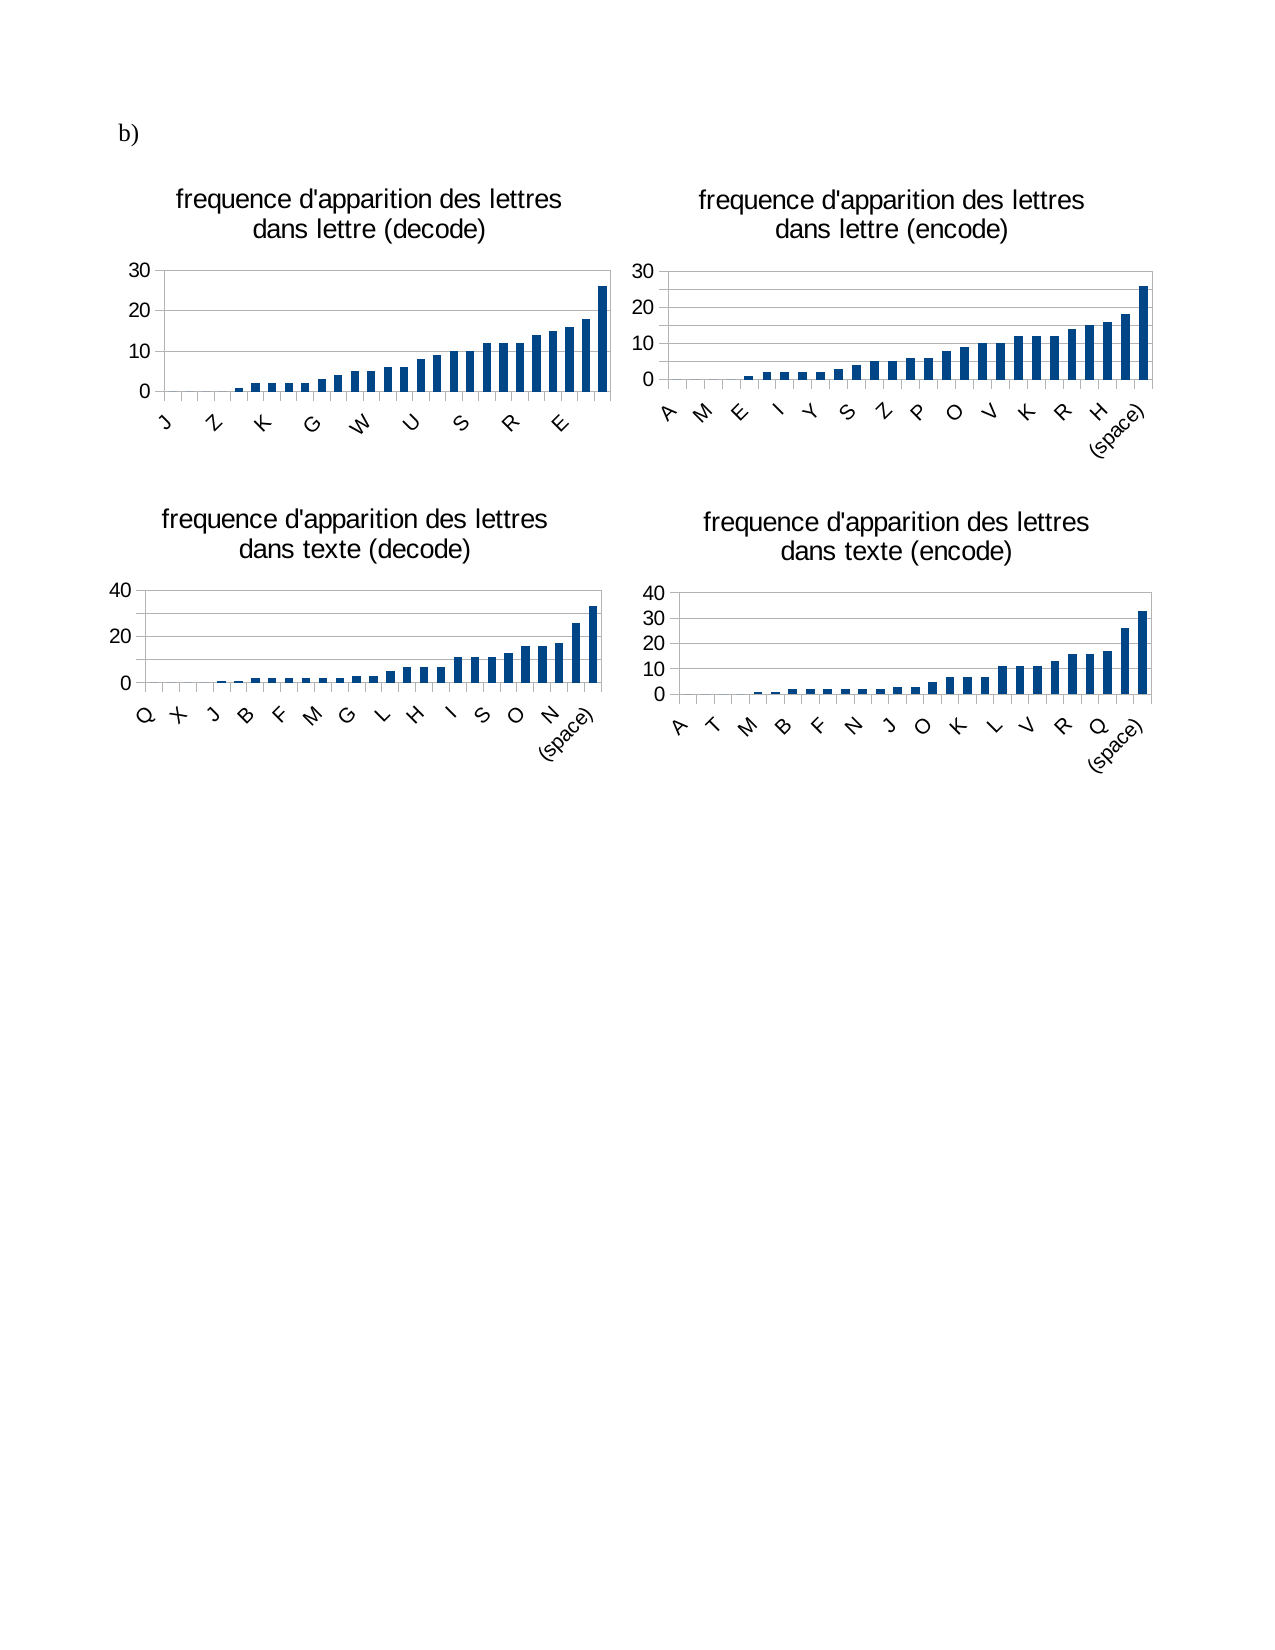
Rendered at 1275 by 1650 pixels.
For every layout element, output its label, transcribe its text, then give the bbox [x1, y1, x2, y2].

text b) [118, 118, 1157, 147]
